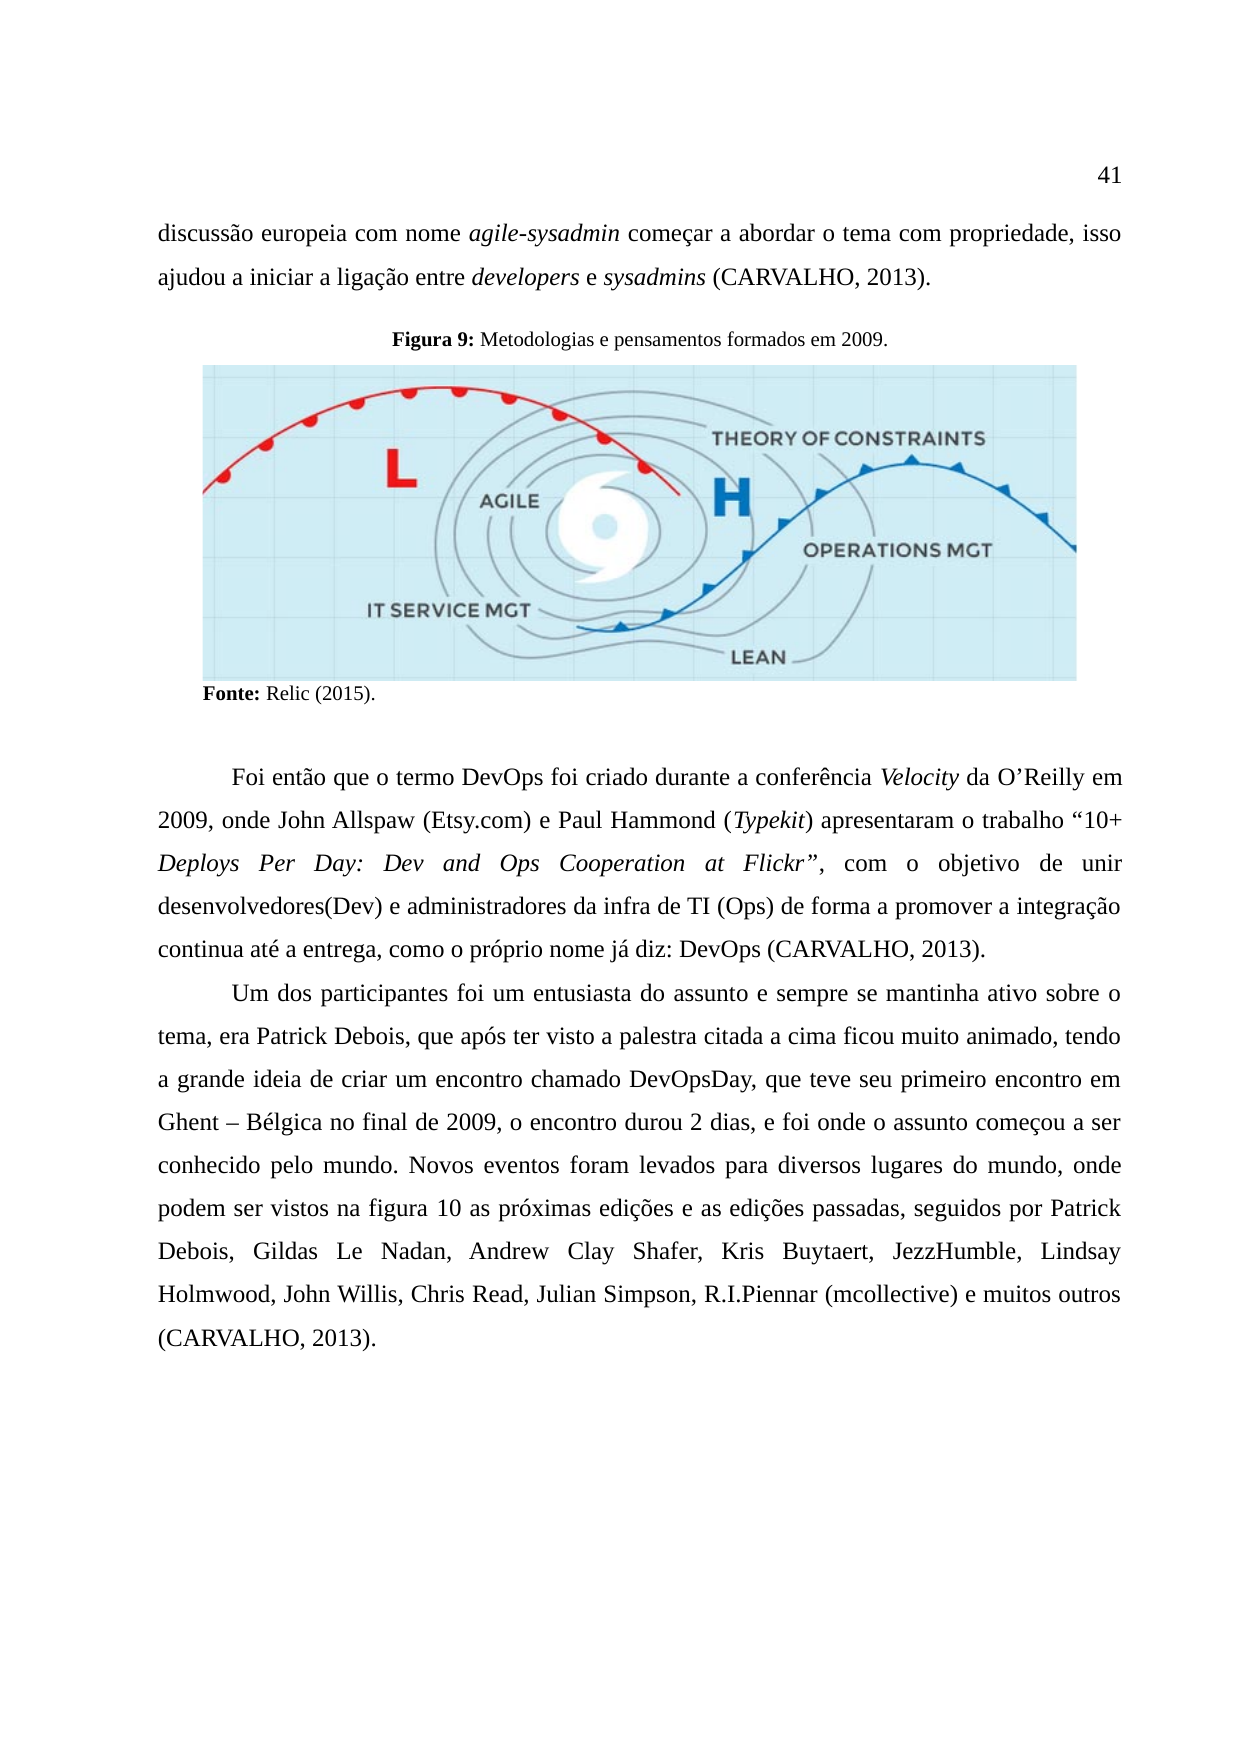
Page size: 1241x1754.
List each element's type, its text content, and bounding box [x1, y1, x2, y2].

picture [202, 365, 1078, 681]
text Fonte: Relic (2015). [203, 681, 1077, 704]
text discussão europeia com nome agile-sysadmin começar a abordar o tema com propriedade, isso ajudou a iniciar a ligação entre developers e sysadmins (CARVALHO, 2013). [158, 218, 1122, 290]
text Um dos participantes foi um entusiasta do assunto e sempre se mantinha ativo sobre o tema, era Patrick Debois, que após ter visto a palestra citada a cima ficou muito animado, tendo a grande ideia de criar um encontro chamado DevOpsDay, que teve seu primeiro encontro em Ghent – Bélgica no final de 2009, o encontro durou 2 dias, e foi onde o assunto começou a ser conhecido pelo mundo. Novos eventos foram levados para diversos lugares do mundo, onde podem ser vistos na figura 10 as próximas edições e as edições passadas, seguidos por Patrick Debois, Gildas Le Nadan, Andrew Clay Shafer, Kris Buytaert, JezzHumble, Lindsay Holmwood, John Willis, Chris Read, Julian Simpson, R.I.Piennar (mcollective) e muitos outros (CARVALHO, 2013). [158, 978, 1122, 1351]
text Figura 9: Metodologias e pensamentos formados em 2009. [203, 327, 1077, 351]
text Foi então que o termo DevOps foi criado durante a conferência Velocity da O’Reilly em 2009, onde John Allspaw (Etsy.com) e Paul Hammond (Typekit) apresentaram o trabalho “10+ Deploys Per Day: Dev and Ops Cooperation at Flickr”, com o objetivo de unir desenvolvedores(Dev) e administradores da infra de TI (Ops) de forma a promover a integração continua até a entrega, como o próprio nome já diz: DevOps (CARVALHO, 2013). [158, 762, 1122, 963]
